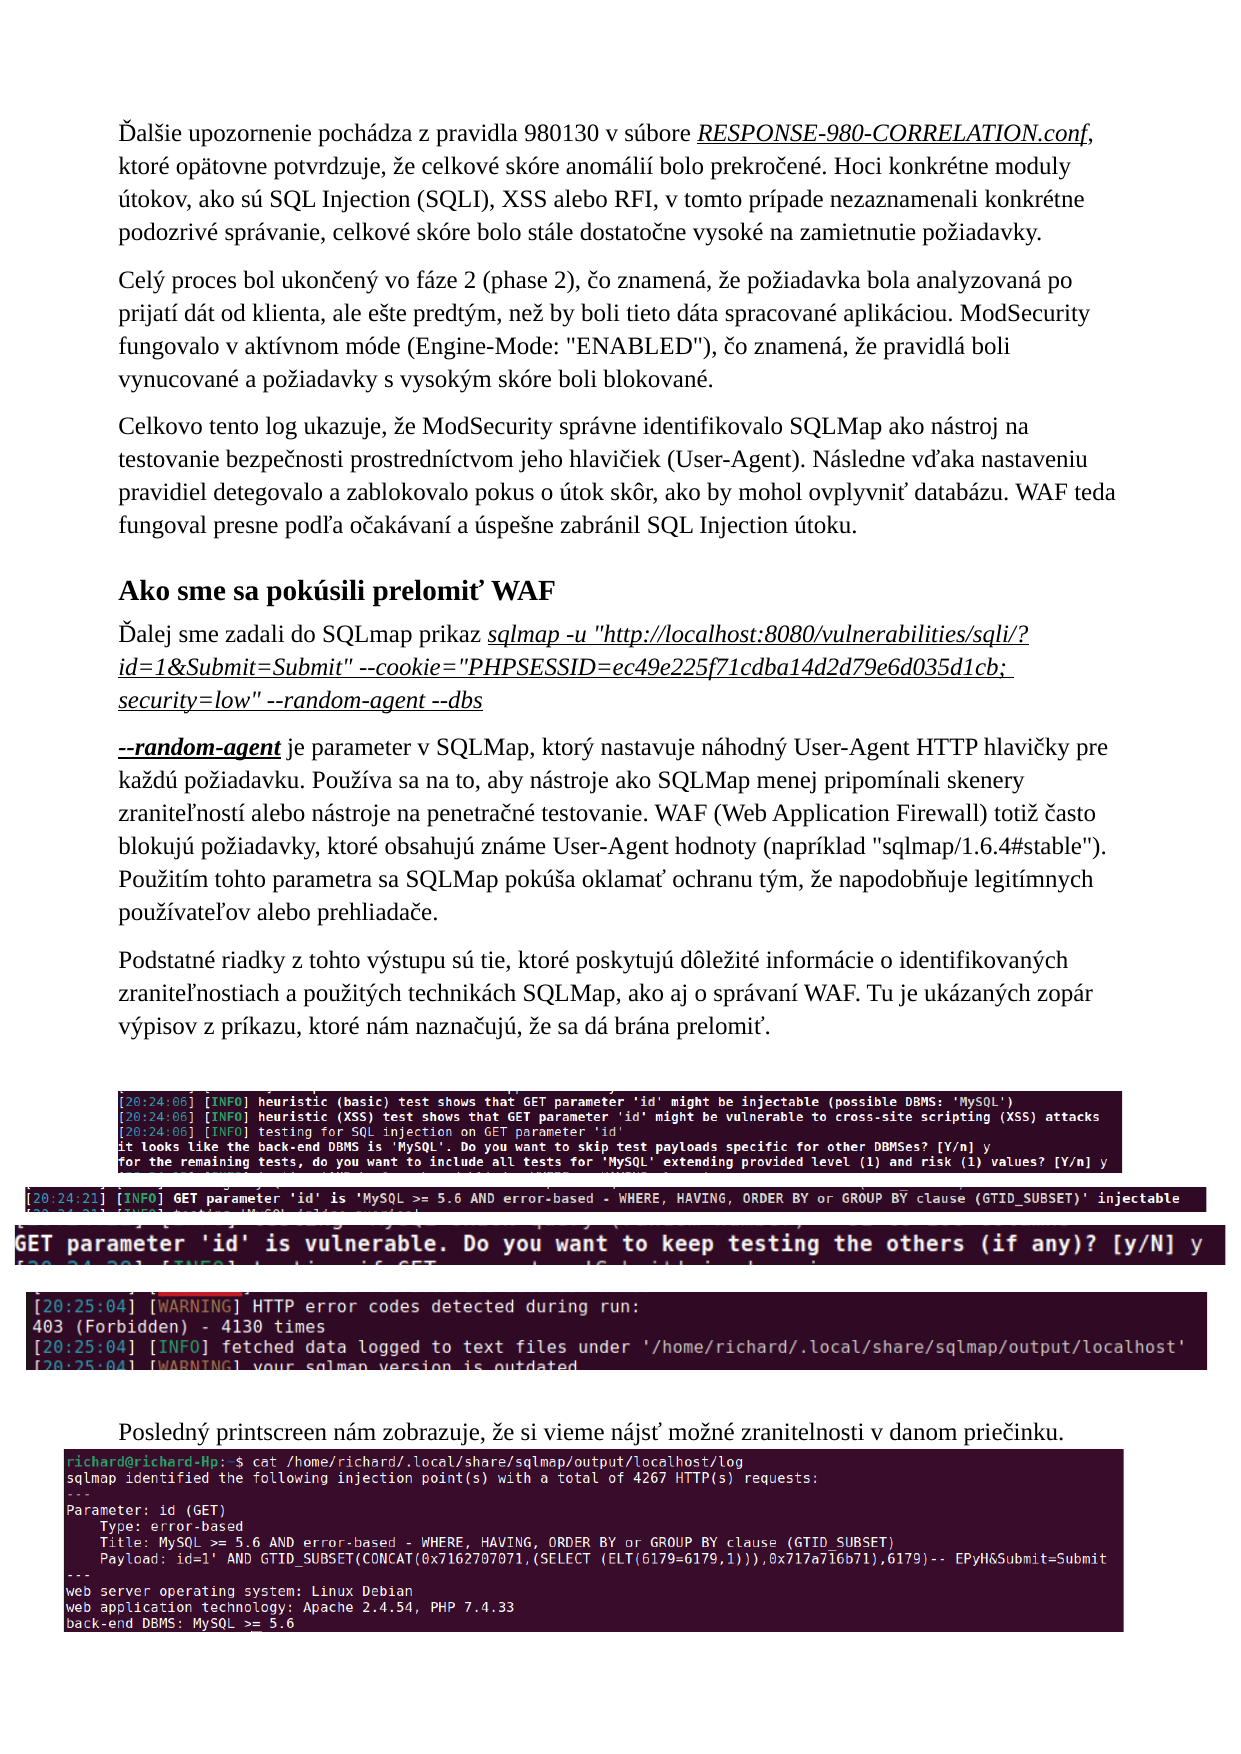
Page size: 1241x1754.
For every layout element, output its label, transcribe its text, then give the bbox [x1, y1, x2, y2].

text Celý proces bol ukončený vo fáze 2 (phase 2), čo znamená, že požiadavka bola analyzovaná po prijatí dát od klienta, ale ešte predtým, než by boli tieto dáta spracované aplikáciou. ModSecurity fungovalo v aktívnom móde (Engine-Mode: "ENABLED"), čo znamená, že pravidlá boli vynucované a požiadavky s vysokým skóre boli blokované. [118, 265, 1122, 393]
picture [25, 1187, 1207, 1212]
picture [14, 1225, 1226, 1265]
text Ďalej sme zadali do SQLmap prikaz sqlmap -u "http://localhost:8080/vulnerabilities/sqli/?id=1&Submit=Submit" --cookie="PHPSESSID=ec49e225f71cdba14d2d79e6d035d1cb; security=low" --random-agent --dbs [118, 619, 1122, 713]
picture [26, 1292, 1208, 1370]
text --random-agent je parameter v SQLMap, ktorý nastavuje náhodný User-Agent HTTP hlavičky pre každú požiadavku. Používa sa na to, aby nástroje ako SQLMap menej pripomínali skenery zraniteľností alebo nástroje na penetračné testovanie. WAF (Web Application Firewall) totiž často blokujú požiadavky, ktoré obsahujú známe User-Agent hodnoty (napríklad "sqlmap/1.6.4#stable"). Použitím tohto parametra sa SQLMap pokúša oklamať ochranu tým, že napodobňuje legitímnych používateľov alebo prehliadače. [118, 732, 1122, 926]
text Celkovo tento log ukazuje, že ModSecurity správne identifikovalo SQLMap ako nástroj na testovanie bezpečnosti prostredníctvom jeho hlavičiek (User-Agent). Následne vďaka nastaveniu pravidiel detegovalo a zablokovalo pokus o útok skôr, ako by mohol ovplyvniť databázu. WAF teda fungoval presne podľa očakávaní a úspešne zabránil SQL Injection útoku. [118, 411, 1122, 539]
text Posledný printscreen nám zobrazuje, že si vieme nájsť možné zranitelnosti v danom priečinku. [118, 1417, 1122, 1446]
picture [118, 1091, 1123, 1173]
text Ďalšie upozornenie pochádza z pravidla 980130 v súbore RESPONSE-980-CORRELATION.conf, ktoré opätovne potvrdzuje, že celkové skóre anomálií bolo prekročené. Hoci konkrétne moduly útokov, ako sú SQL Injection (SQLI), XSS alebo RFI, v tomto prípade nezaznamenali konkrétne podozrivé správanie, celkové skóre bolo stále dostatočne vysoké na zamietnutie požiadavky. [118, 118, 1122, 246]
picture [63, 1449, 1124, 1632]
text Podstatné riadky z tohto výstupu sú tie, ktoré poskytujú dôležité informácie o identifikovaných zraniteľnostiach a použitých technikách SQLMap, ako aj o správaní WAF. Tu je ukázaných zopár výpisov z príkazu, ktoré nám naznačujú, že sa dá brána prelomiť. [118, 945, 1122, 1073]
subtitle Ako sme sa pokúsili prelomiť WAF [118, 573, 1122, 606]
